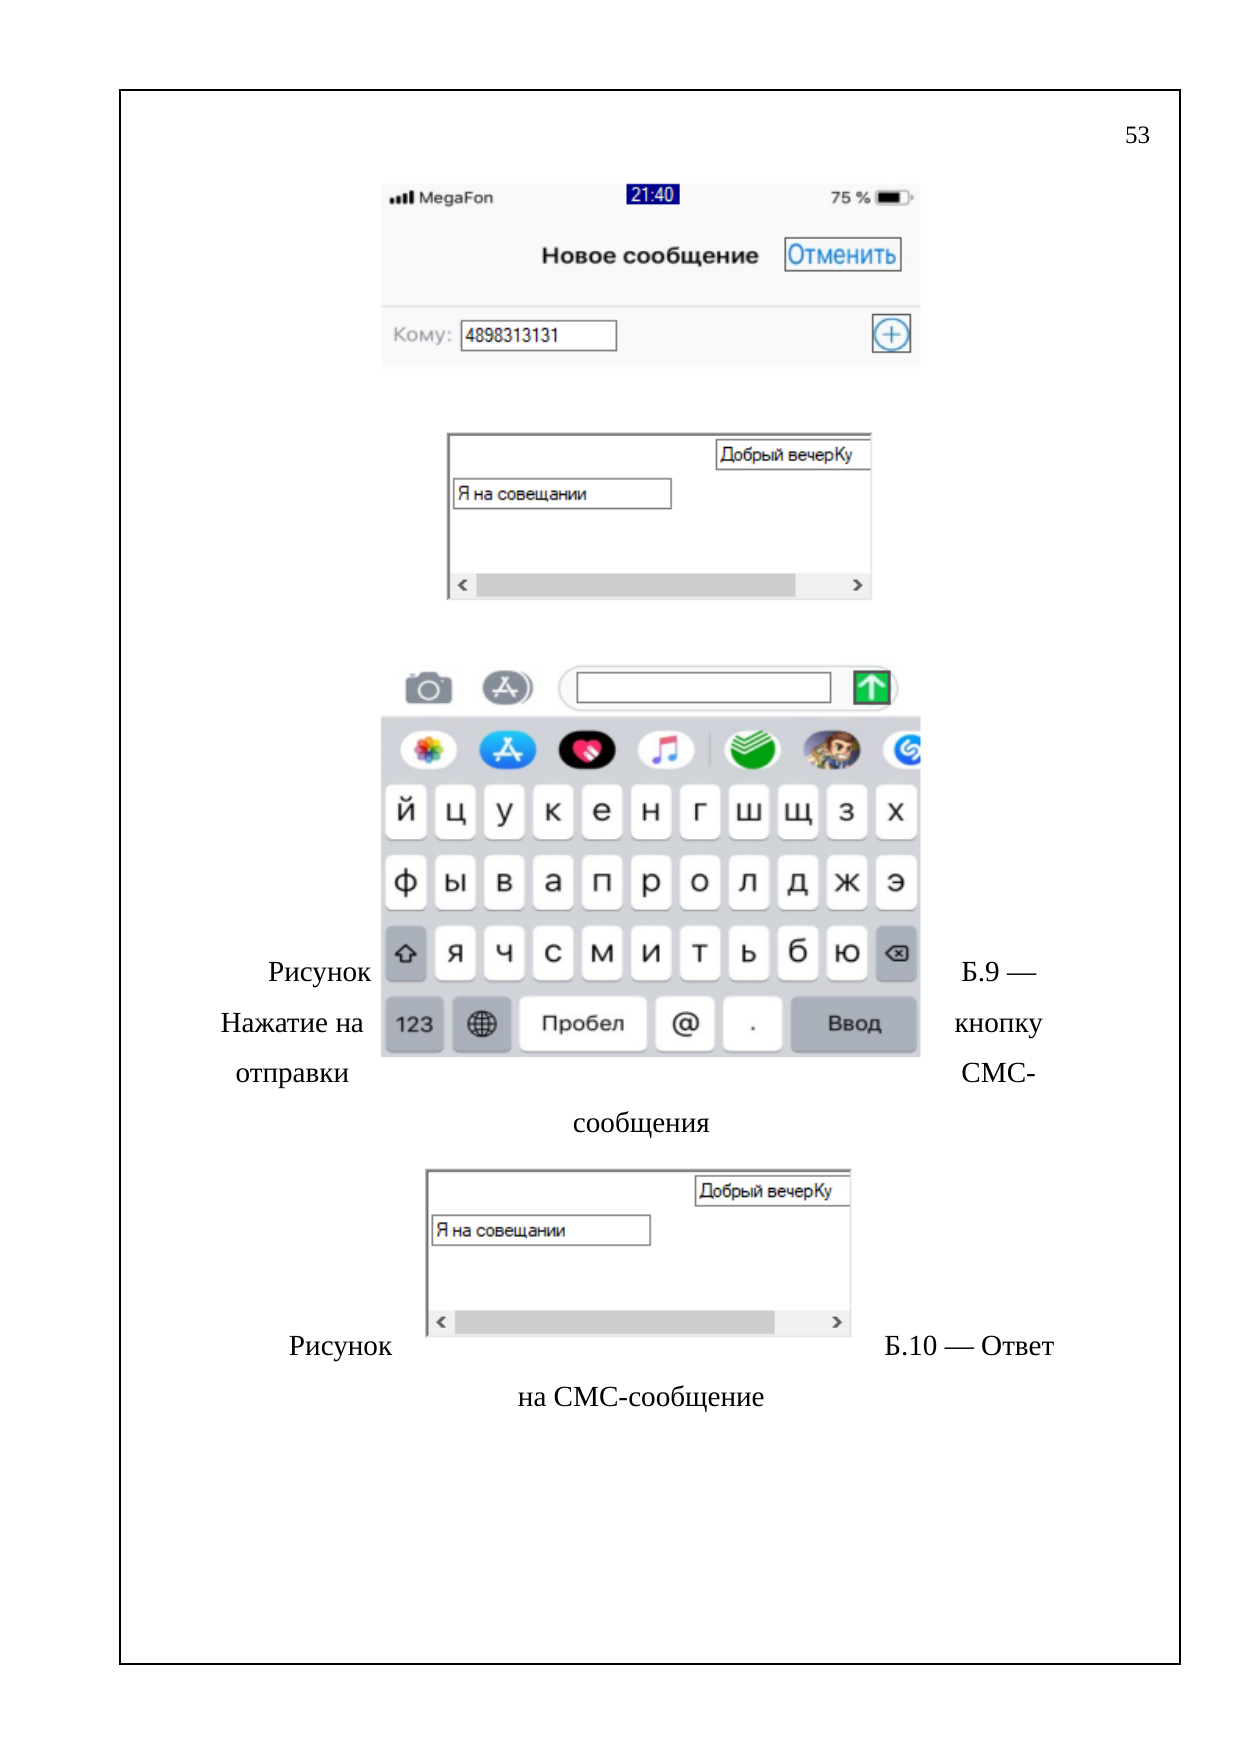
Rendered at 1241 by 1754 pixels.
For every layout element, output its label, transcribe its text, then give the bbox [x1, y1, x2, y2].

picture [372, 178, 927, 1057]
text Рисунок Б.9 — Нажатие на кнопку отправки СМС-сообщения [212, 954, 1070, 1139]
text Рисунок Б.10 — Ответ на СМС-сообщение [212, 1328, 1070, 1412]
picture [413, 1155, 869, 1339]
